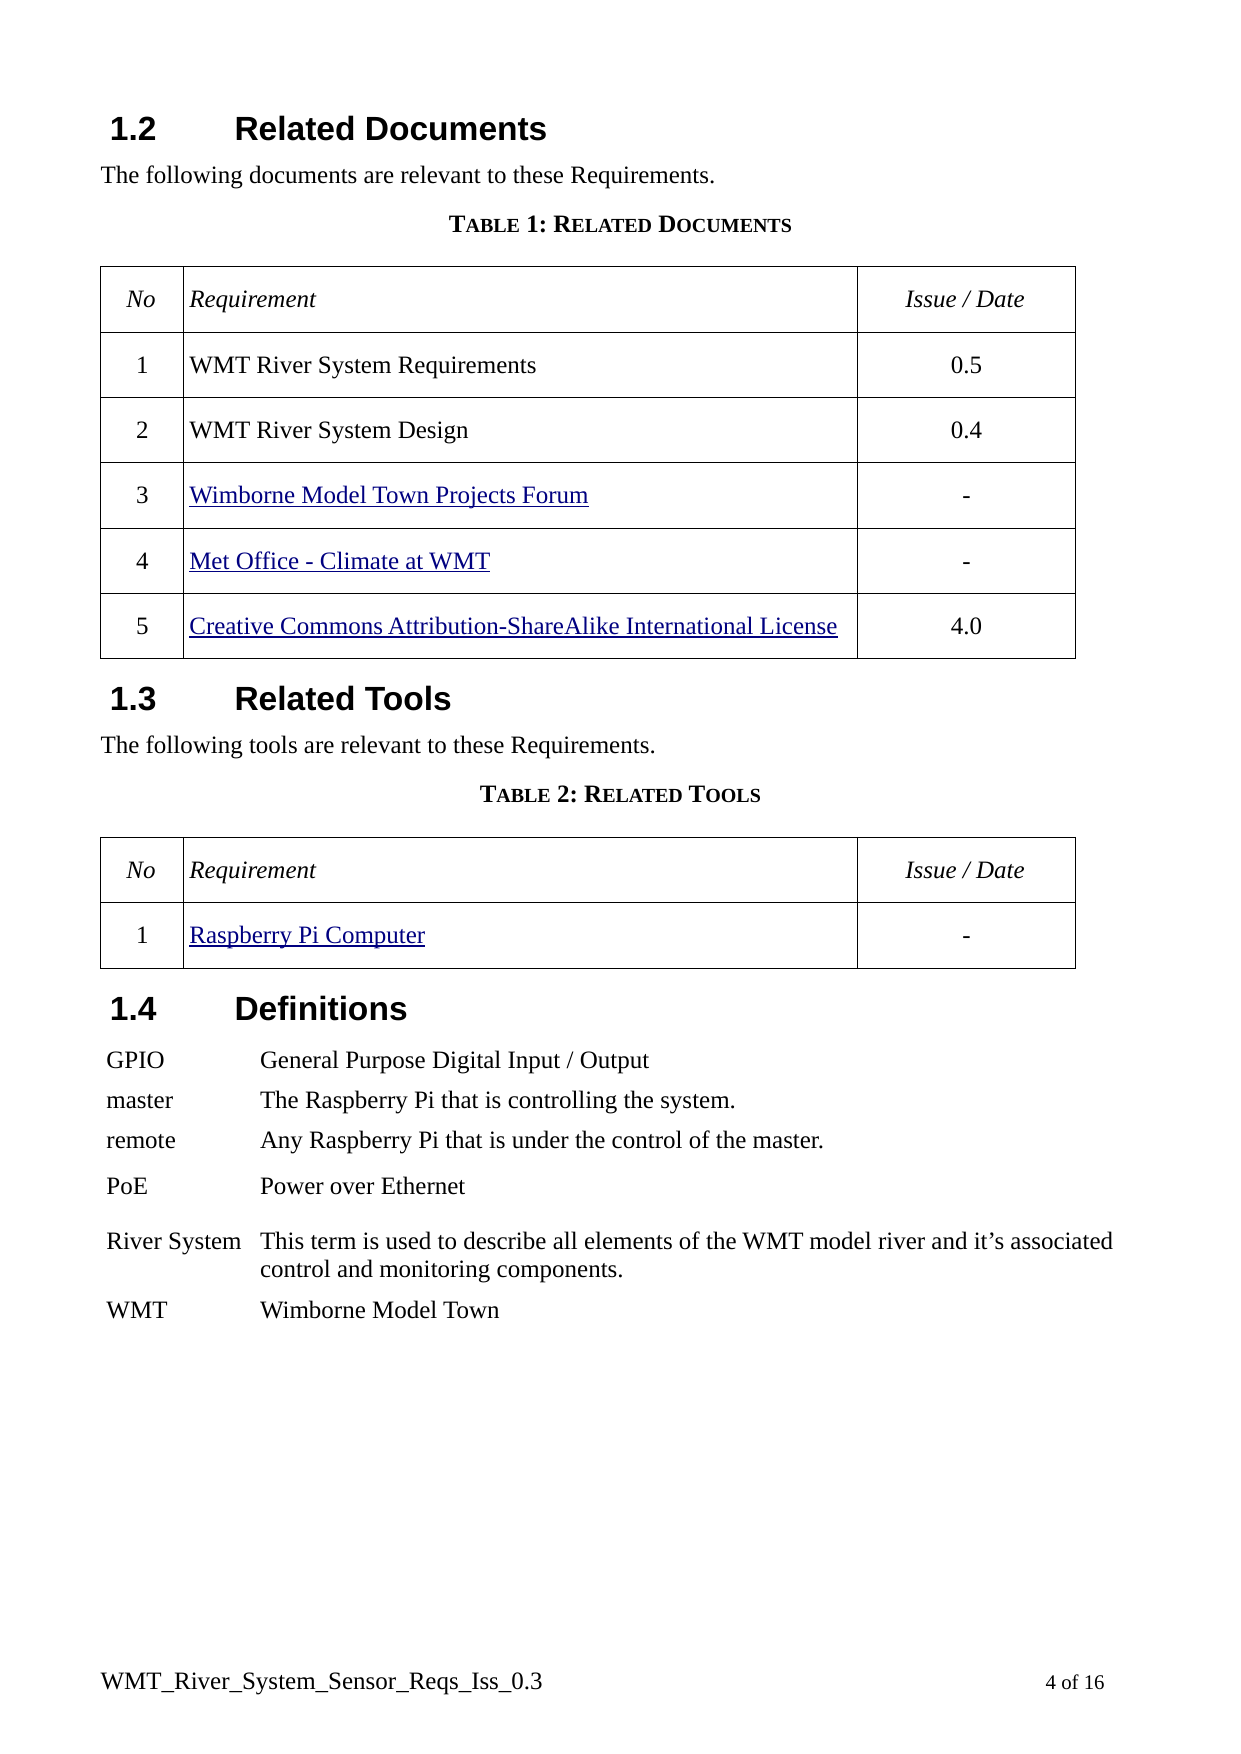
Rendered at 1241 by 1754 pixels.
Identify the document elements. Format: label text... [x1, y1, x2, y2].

table_cell WMT [100, 1289, 254, 1334]
table_cell Raspberry Pi Computer [184, 903, 857, 967]
table_cell Creative Commons Attribution-ShareAlike International License [184, 594, 857, 658]
table_cell Met Office - Climate at WMT [184, 529, 857, 593]
table_cell WMT River System Design [184, 398, 857, 462]
table_cell Power over Ethernet [254, 1165, 1140, 1220]
table_cell 0.4 [858, 398, 1075, 462]
table_header General Purpose Digital Input / Output [254, 1040, 1140, 1080]
table_cell - [858, 463, 1075, 527]
table_header GPIO [100, 1040, 254, 1080]
table_cell 4 [101, 529, 183, 593]
table_cell 1 [101, 903, 183, 967]
subtitle Table 2: Related Tools [100, 779, 1140, 808]
table_cell Any Raspberry Pi that is under the control of the master. [254, 1120, 1140, 1165]
subtitle Related Documents [100, 108, 1140, 147]
table_cell 1 [101, 333, 183, 397]
subtitle Table 1: Related Documents [100, 209, 1140, 237]
table_cell 0.5 [858, 333, 1075, 397]
table_cell - [858, 903, 1075, 967]
table_cell WMT River System Requirements [184, 333, 857, 397]
table_header Issue / Date [858, 838, 1075, 902]
table_cell 4.0 [858, 594, 1075, 658]
table_cell master [100, 1080, 254, 1120]
table_header Requirement [184, 267, 857, 332]
table_cell River System [100, 1220, 254, 1289]
table_header No [101, 838, 183, 902]
table_cell PoE [100, 1165, 254, 1220]
table_cell 3 [101, 463, 183, 527]
table_header Requirement [184, 838, 857, 902]
table_cell 5 [101, 594, 183, 658]
table_cell - [858, 529, 1075, 593]
subtitle Related Tools [100, 679, 1140, 718]
table_cell This term is used to describe all elements of the WMT model river and it’s associated control and monitoring components. [254, 1220, 1140, 1289]
table_cell remote [100, 1120, 254, 1165]
table_cell Wimborne Model Town [254, 1289, 1140, 1334]
table_cell The Raspberry Pi that is controlling the system. [254, 1080, 1140, 1120]
subtitle Definitions [100, 988, 1140, 1027]
table_header No [101, 267, 183, 332]
text The following tools are relevant to these Requirements. [100, 730, 1140, 759]
text The following documents are relevant to these Requirements. [100, 160, 1140, 188]
table_cell 2 [101, 398, 183, 462]
table_header Issue / Date [858, 267, 1075, 332]
table_cell Wimborne Model Town Projects Forum [184, 463, 857, 527]
